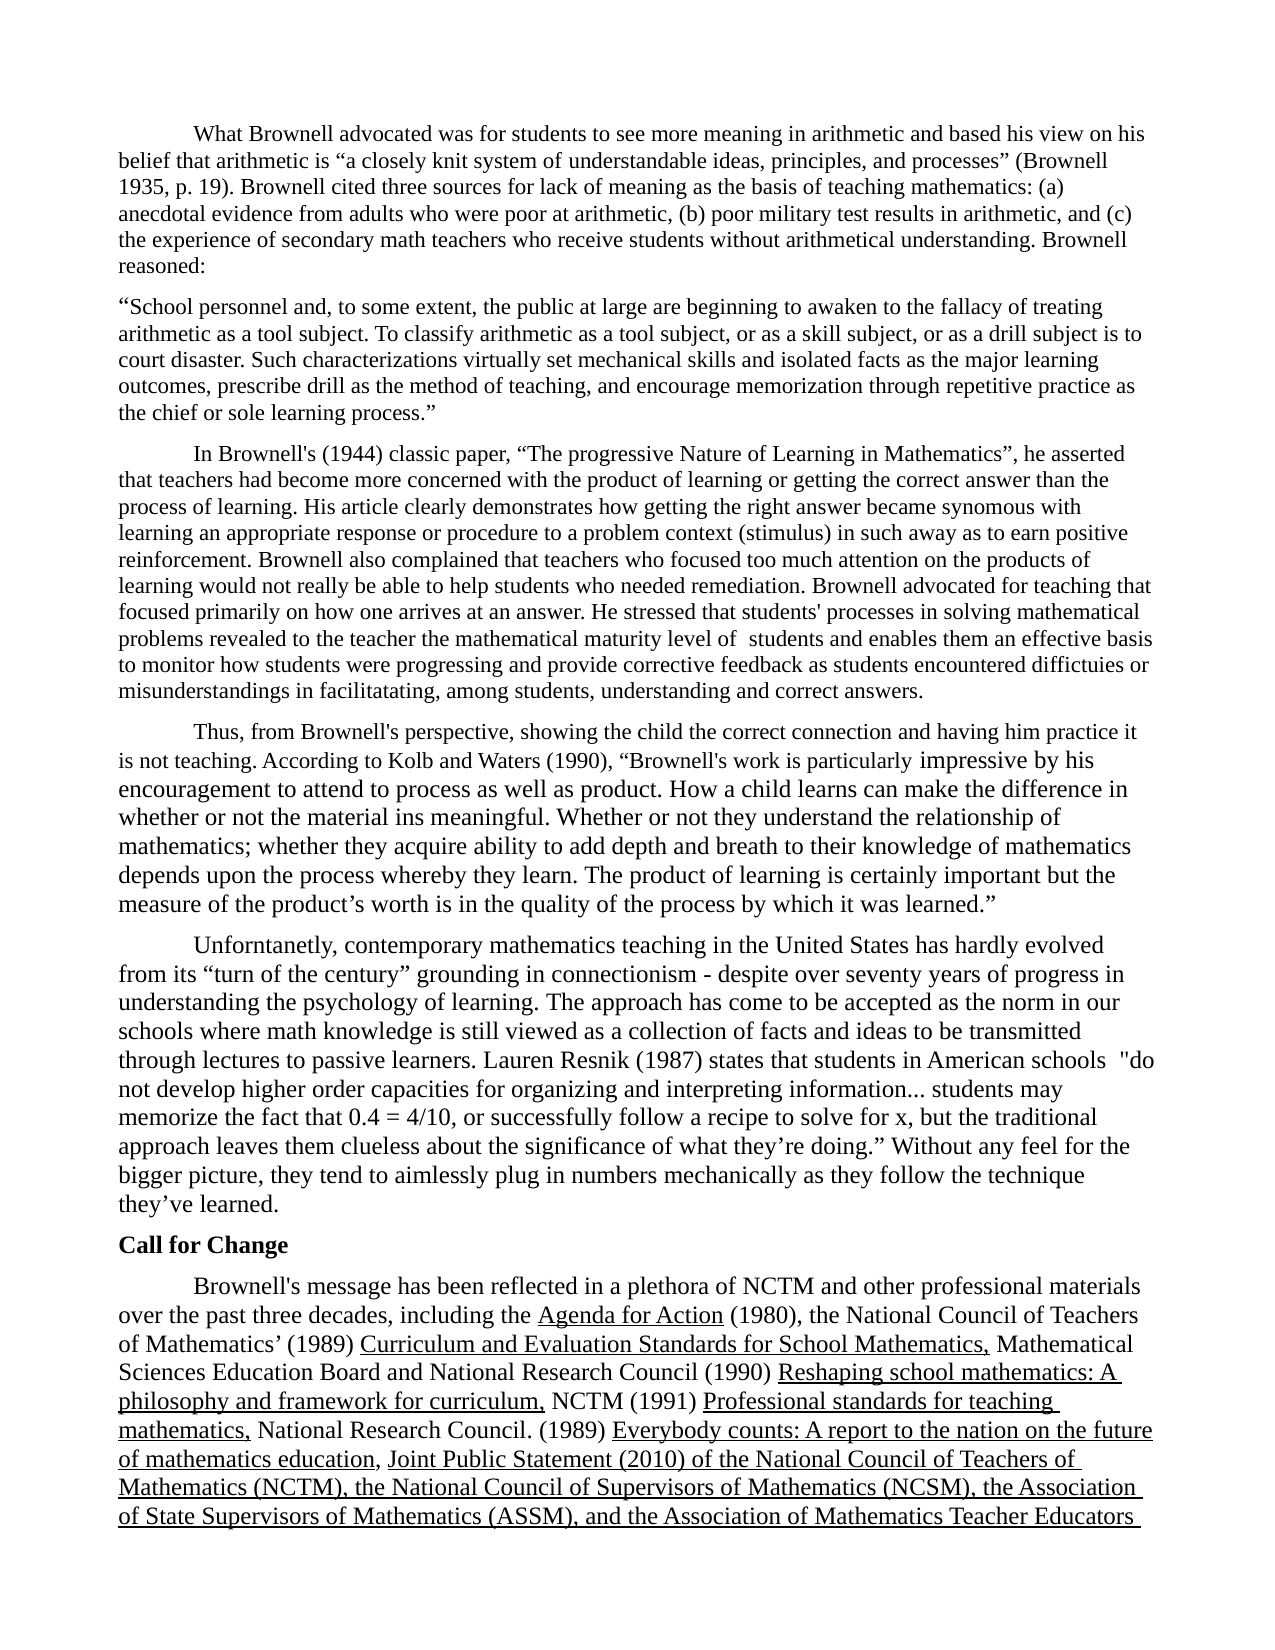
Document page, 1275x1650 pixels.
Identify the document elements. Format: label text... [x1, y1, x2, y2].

text Brownell's message has been reflected in a plethora of NCTM and other professional materials over the past three decades, including the Agenda for Action (1980), the National Council of Teachers of Mathematics’ (1989) Curriculum and Evaluation Standards for School Mathematics, Mathematical Sciences Education Board and National Research Council (1990) Reshaping school mathematics: A philosophy and framework for curriculum, NCTM (1991) Professional standards for teaching mathematics, National Research Council. (1989) Everybody counts: A report to the nation on the future of mathematics education, Joint Public Statement (2010) of the National Council of Teachers of Mathematics (NCTM), the National Council of Supervisors of Mathematics (NCSM), the Association of State Supervisors of Mathematics (ASSM), and the Association of Mathematics Teacher Educators [118, 1271, 1157, 1530]
text Thus, from Brownell's perspective, showing the child the correct connection and having him practice it is not teaching. According to Kolb and Waters (1990), “Brownell's work is particularly impressive by his encouragement to attend to process as well as product. How a child learns can make the difference in whether or not the material ins meaningful. Whether or not they understand the relationship of mathematics; whether they acquire ability to add depth and breath to their knowledge of mathematics depends upon the process whereby they learn. The product of learning is certainly important but the measure of the product’s worth is in the quality of the process by which it was learned.” [118, 716, 1157, 917]
text Unforntanetly, contemporary mathematics teaching in the United States has hardly evolved from its “turn of the century” grounding in connectionism - despite over seventy years of progress in understanding the psychology of learning. The approach has come to be accepted as the norm in our schools where math knowledge is still viewed as a collection of facts and ideas to be transmitted through lectures to passive learners. Lauren Resnik (1987) states that students in American schools "do not develop higher order capacities for organizing and interpreting information... students may memorize the fact that 0.4 = 4/10, or successfully follow a recipe to solve for x, but the traditional approach leaves them clueless about the significance of what they’re doing.” Without any feel for the bigger picture, they tend to aimlessly plug in numbers mechanically as they follow the technique they’ve learned. [118, 930, 1157, 1217]
text Call for Change [118, 1230, 1157, 1259]
text What Brownell advocated was for students to see more meaning in arithmetic and based his view on his belief that arithmetic is “a closely knit system of understandable ideas, principles, and processes” (Brownell 1935, p. 19). Brownell cited three sources for lack of meaning as the basis of teaching mathematics: (a) anecdotal evidence from adults who were poor at arithmetic, (b) poor military test results in arithmetic, and (c) the experience of secondary math teachers who receive students without arithmetical understanding. Brownell reasoned: [118, 118, 1157, 279]
text In Brownell's (1944) classic paper, “The progressive Nature of Learning in Mathematics”, he asserted that teachers had become more concerned with the product of learning or getting the correct answer than the process of learning. His article clearly demonstrates how getting the right answer became synomous with learning an appropriate response or procedure to a problem context (stimulus) in such away as to earn positive reinforcement. Brownell also complained that teachers who focused too much attention on the products of learning would not really be able to help students who needed remediation. Brownell advocated for teaching that focused primarily on how one arrives at an answer. He stressed that students' processes in solving mathematical problems revealed to the teacher the mathematical maturity level of students and enables them an effective basis to monitor how students were progressing and provide corrective feedback as students encountered diffictuies or misunderstandings in facilitatating, among students, understanding and correct answers. [118, 438, 1157, 704]
text “School personnel and, to some extent, the public at large are beginning to awaken to the fallacy of treating arithmetic as a tool subject. To classify arithmetic as a tool subject, or as a skill subject, or as a drill subject is to court disaster. Such characterizations virtually set mechanical skills and isolated facts as the major learning outcomes, prescribe drill as the method of teaching, and encourage memorization through repetitive practice as the chief or sole learning process.” [118, 291, 1157, 425]
